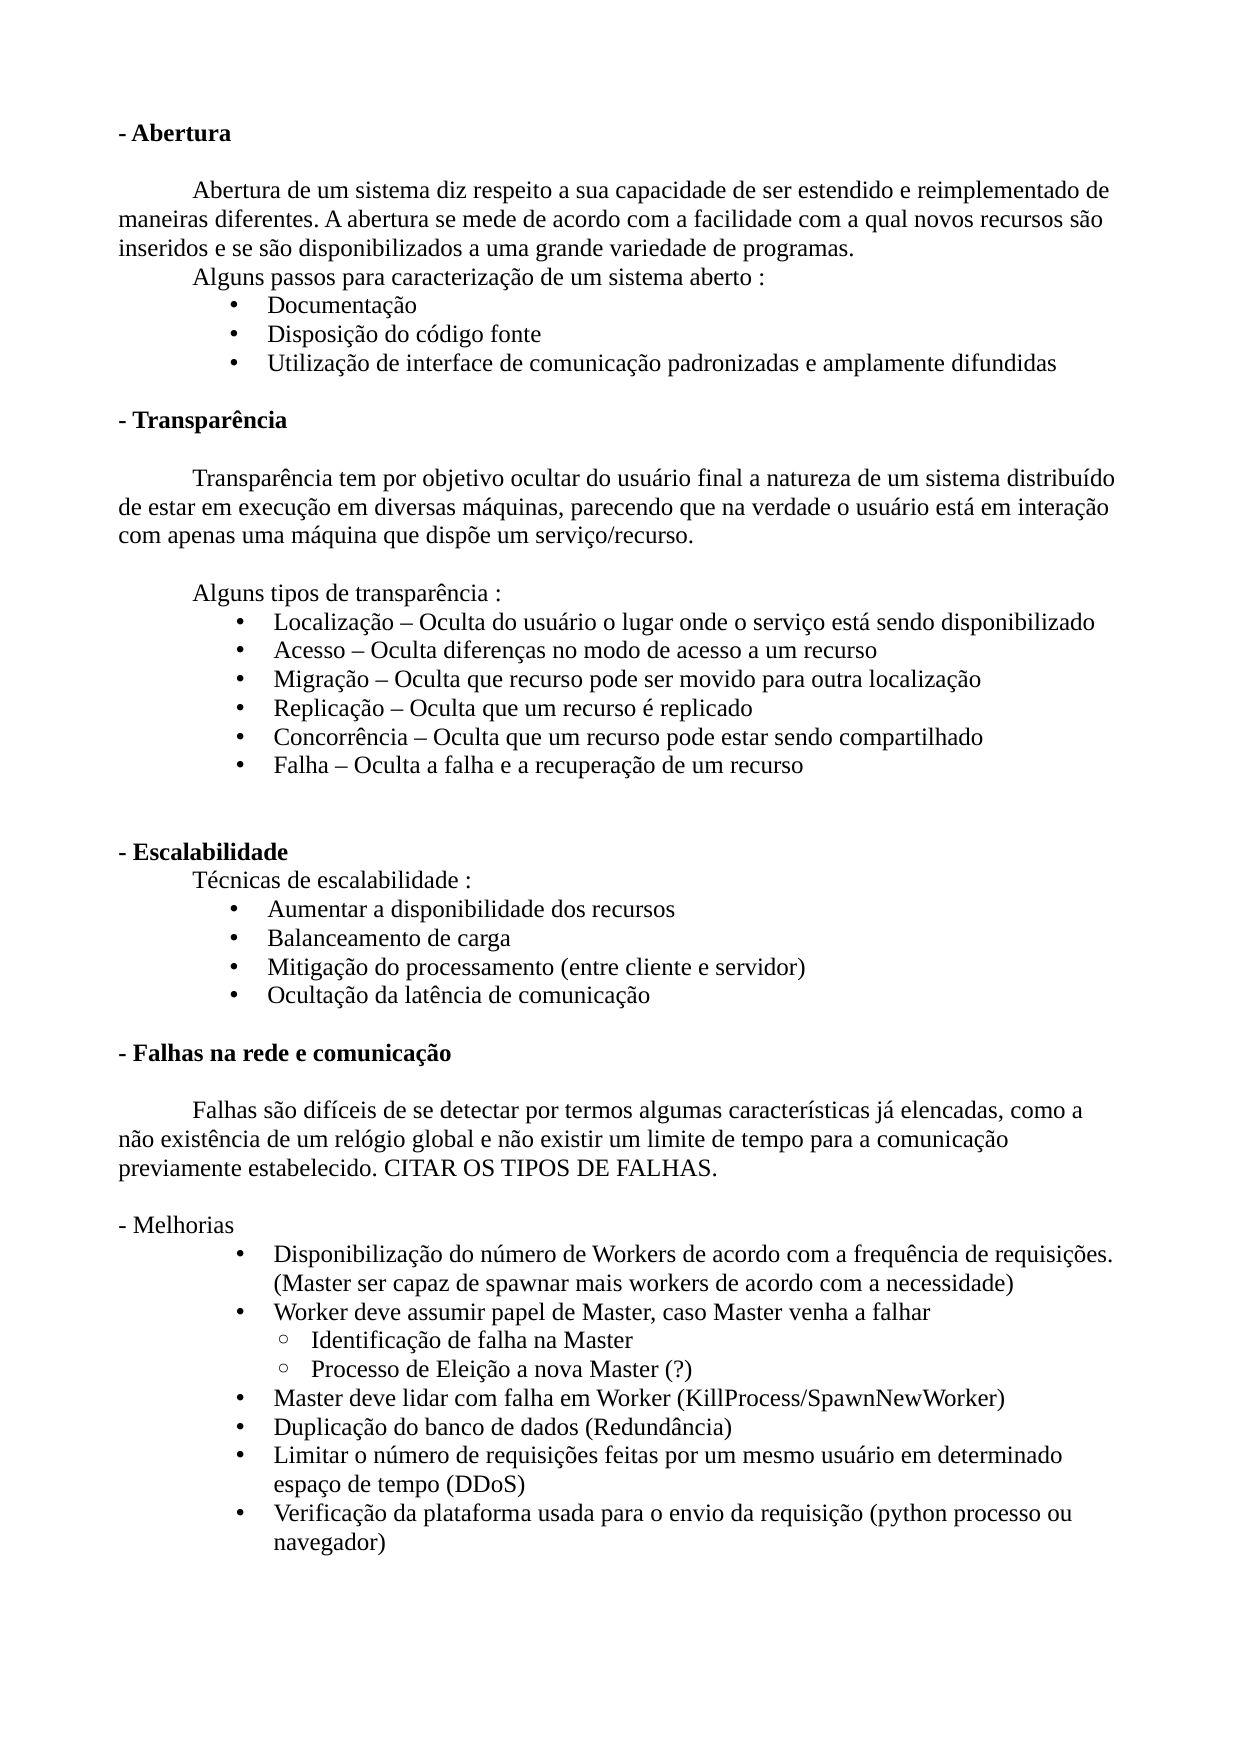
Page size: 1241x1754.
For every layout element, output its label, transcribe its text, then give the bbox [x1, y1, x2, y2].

list Migração – Oculta que recurso pode ser movido para outra localização [236, 664, 1122, 693]
text Abertura de um sistema diz respeito a sua capacidade de ser estendido e reimplementado de maneiras diferentes. A abertura se mede de acordo com a facilidade com a qual novos recursos são inseridos e se são disponibilizados a uma grande variedade de programas. [118, 176, 1122, 262]
list Duplicação do banco de dados (Redundância) [236, 1412, 1122, 1441]
text Transparência tem por objetivo ocultar do usuário final a natureza de um sistema distribuído de estar em execução em diversas máquinas, parecendo que na verdade o usuário está em interação com apenas uma máquina que dispõe um serviço/recurso. [118, 463, 1122, 549]
list Replicação – Oculta que um recurso é replicado [236, 693, 1122, 722]
text - Escalabilidade [118, 837, 1122, 866]
list Documentação [229, 291, 1122, 319]
list Localização – Oculta do usuário o lugar onde o serviço está sendo disponibilizado [236, 607, 1122, 636]
list Concorrência – Oculta que um recurso pode estar sendo compartilhado [236, 722, 1122, 751]
list Utilização de interface de comunicação padronizadas e amplamente difundidas [229, 348, 1122, 377]
list Disposição do código fonte [229, 319, 1122, 348]
text Alguns tipos de transparência : [118, 578, 1122, 607]
list Balanceamento de carga [229, 923, 1122, 952]
list Acesso – Oculta diferenças no modo de acesso a um recurso [236, 636, 1122, 664]
list Ocultação da latência de comunicação [229, 981, 1122, 1038]
text - Falhas na rede e comunicação [118, 1038, 1122, 1067]
list Limitar o número de requisições feitas por um mesmo usuário em determinado espaço de tempo (DDoS) [236, 1441, 1122, 1498]
list Falha – Oculta a falha e a recuperação de um recurso [236, 751, 1122, 779]
list Disponibilização do número de Workers de acordo com a frequência de requisições. (Master ser capaz de spawnar mais workers de acordo com a necessidade) [236, 1239, 1122, 1297]
text Alguns passos para caracterização de um sistema aberto : [118, 262, 1122, 291]
list Mitigação do processamento (entre cliente e servidor) [229, 952, 1122, 981]
list Identificação de falha na Master [273, 1326, 1122, 1354]
text Falhas são difíceis de se detectar por termos algumas características já elencadas, como a não existência de um relógio global e não existir um limite de tempo para a comunicação previamente estabelecido. CITAR OS TIPOS DE FALHAS. [118, 1096, 1122, 1182]
list Master deve lidar com falha em Worker (KillProcess/SpawnNewWorker) [236, 1383, 1122, 1412]
text - Melhorias [118, 1211, 1122, 1239]
text - Transparência [118, 406, 1122, 434]
text - Abertura [118, 118, 1122, 147]
list Verificação da plataforma usada para o envio da requisição (python processo ou navegador) [236, 1498, 1122, 1556]
list Processo de Eleição a nova Master (?) [273, 1354, 1122, 1383]
list Aumentar a disponibilidade dos recursos [229, 894, 1122, 923]
text Técnicas de escalabilidade : [118, 866, 1122, 894]
list Worker deve assumir papel de Master, caso Master venha a falhar [236, 1297, 1122, 1326]
